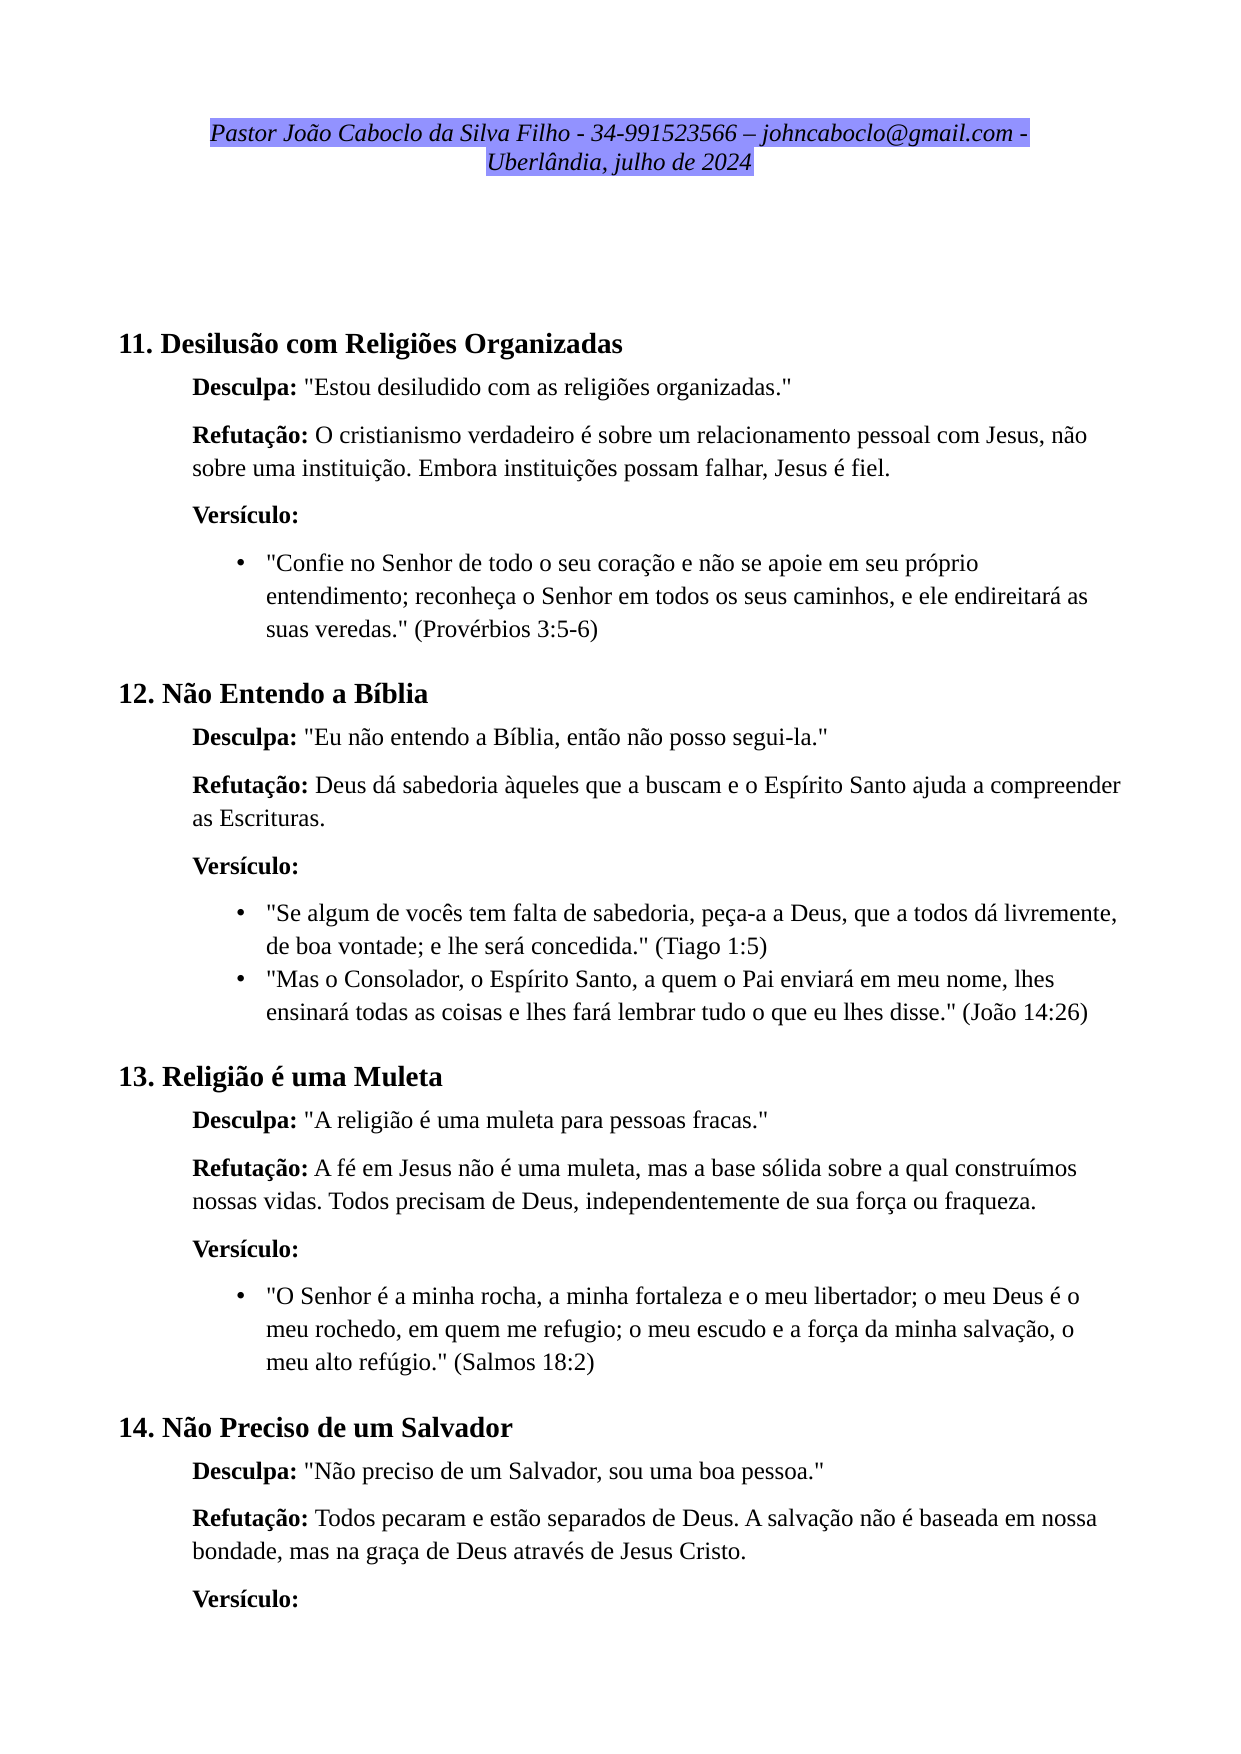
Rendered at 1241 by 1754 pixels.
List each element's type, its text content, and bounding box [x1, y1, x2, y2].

text Refutação: O cristianismo verdadeiro é sobre um relacionamento pessoal com Jesus, não sobre uma instituição. Embora instituições possam falhar, Jesus é fiel. [192, 420, 1122, 482]
text Refutação: Deus dá sabedoria àqueles que a buscam e o Espírito Santo ajuda a compreender as Escrituras. [192, 770, 1122, 832]
text Desculpa: "Eu não entendo a Bíblia, então não posso segui-la." [192, 722, 1122, 751]
text Versículo: [192, 851, 1122, 879]
text Desculpa: "Estou desiludido com as religiões organizadas." [192, 372, 1122, 401]
text Refutação: A fé em Jesus não é uma muleta, mas a base sólida sobre a qual construímos nossas vidas. Todos precisam de Deus, independentemente de sua força ou fraqueza. [192, 1153, 1122, 1215]
list "Confie no Senhor de todo o seu coração e não se apoie em seu próprio entendimento; reconheça o Senhor em todos os seus caminhos, e ele endireitará as suas veredas." (Provérbios 3:5-6) [236, 548, 1122, 643]
subtitle 12. Não Entendo a Bíblia [118, 676, 1122, 710]
subtitle 13. Religião é uma Muleta [118, 1059, 1122, 1093]
text Refutação: Todos pecaram e estão separados de Deus. A salvação não é baseada em nossa bondade, mas na graça de Deus através de Jesus Cristo. [192, 1503, 1122, 1565]
text Versículo: [192, 1584, 1122, 1613]
list "Mas o Consolador, o Espírito Santo, a quem o Pai enviará em meu nome, lhes ensinará todas as coisas e lhes fará lembrar tudo o que eu lhes disse." (João 14:26) [236, 964, 1122, 1026]
list "Se algum de vocês tem falta de sabedoria, peça-a a Deus, que a todos dá livremente, de boa vontade; e lhe será concedida." (Tiago 1:5) [236, 898, 1122, 960]
text Desculpa: "Não preciso de um Salvador, sou uma boa pessoa." [192, 1456, 1122, 1484]
text Versículo: [192, 1234, 1122, 1263]
text Desculpa: "A religião é uma muleta para pessoas fracas." [192, 1106, 1122, 1134]
subtitle 14. Não Preciso de um Salvador [118, 1410, 1122, 1443]
text Versículo: [192, 501, 1122, 529]
list "O Senhor é a minha rocha, a minha fortaleza e o meu libertador; o meu Deus é o meu rochedo, em quem me refugio; o meu escudo e a força da minha salvação, o meu alto refúgio." (Salmos 18:2) [236, 1281, 1122, 1376]
subtitle 11. Desilusão com Religiões Organizadas [118, 326, 1122, 360]
